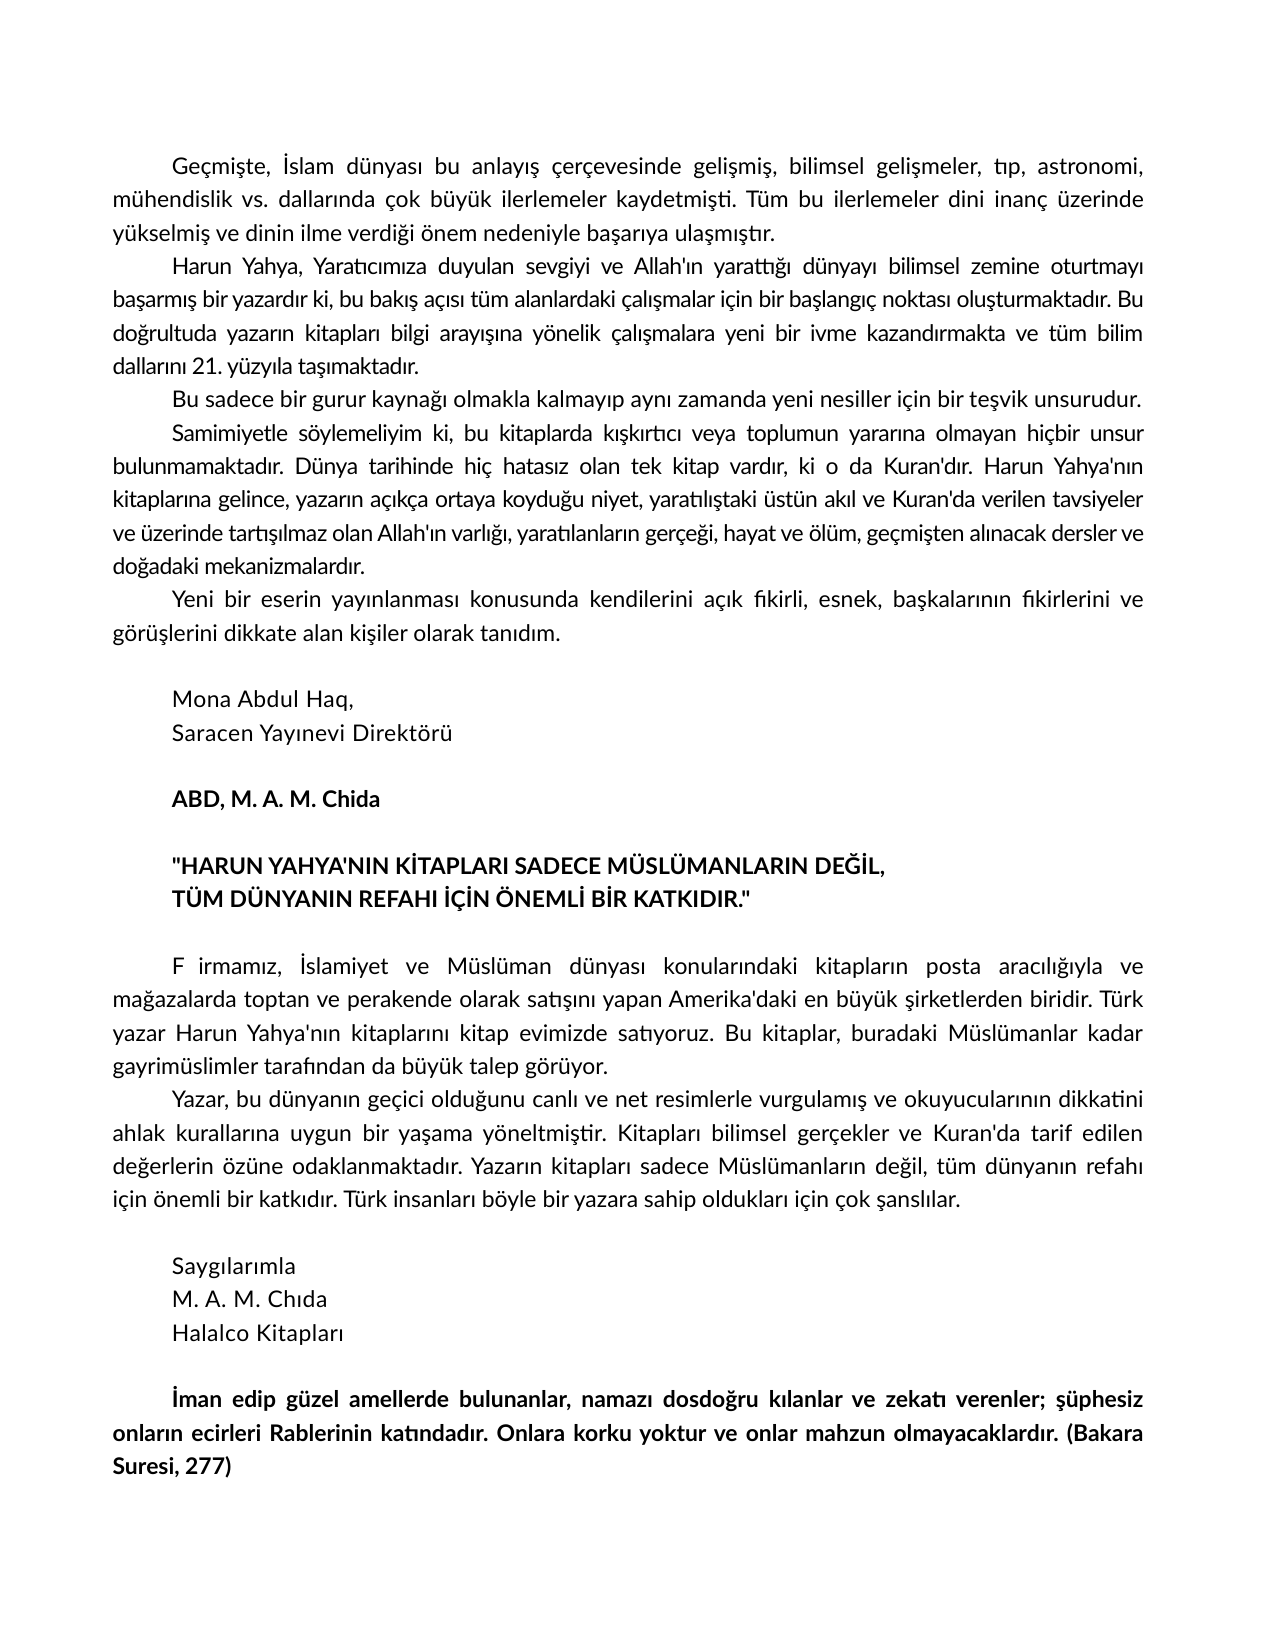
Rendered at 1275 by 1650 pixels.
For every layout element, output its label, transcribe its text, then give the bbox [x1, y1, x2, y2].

text TÜM DÜNYANIN REFAHI İÇİN ÖNEMLİ BİR KATKIDIR." [112, 881, 1145, 914]
text Harun Yahya, Yaratıcımıza duyulan sevgiyi ve Allah'ın yarattığı dünyayı bilimsel zemine oturtmayı başarmış bir yazardır ki, bu bakış açısı tüm alanlardaki çalışmalar için bir başlangıç noktası oluşturmaktadır. Bu doğrultuda yazarın kitapları bilgi arayışına yönelik çalışmalara yeni bir ivme kazandırmakta ve tüm bilim dallarını 21. yüzyıla taşımaktadır. [112, 248, 1145, 381]
text Bu sadece bir gurur kaynağı olmakla kalmayıp aynı zamanda yeni nesiller için bir teşvik unsurudur. [112, 381, 1145, 414]
text "HARUN YAHYA'NIN KİTAPLARI SADECE MÜSLÜMANLARIN DEĞİL, [112, 848, 1145, 881]
text Saracen Yayınevi Direktörü [112, 714, 1145, 748]
text Firmamız, İslamiyet ve Müslüman dünyası konularındaki kitapların posta aracılığıyla ve mağazalarda toptan ve perakende olarak satışını yapan Amerika'daki en büyük şirketlerden biridir. Türk yazar Harun Yahya'nın kitaplarını kitap evimizde satıyoruz. Bu kitaplar, buradaki Müslümanlar kadar gayrimüslimler tarafından da büyük talep görüyor. [112, 948, 1145, 1081]
text Samimiyetle söylemeliyim ki, bu kitaplarda kışkırtıcı veya toplumun yararına olmayan hiçbir unsur bulunmamaktadır. Dünya tarihinde hiç hatasız olan tek kitap vardır, ki o da Kuran'dır. Harun Yahya'nın kitaplarına gelince, yazarın açıkça ortaya koyduğu niyet, yaratılıştaki üstün akıl ve Kuran'da verilen tavsiyeler ve üzerinde tartışılmaz olan Allah'ın varlığı, yaratılanların gerçeği, hayat ve ölüm, geçmişten alınacak dersler ve doğadaki mekanizmalardır. [112, 414, 1145, 581]
text Yeni bir eserin yayınlanması konusunda kendilerini açık fikirli, esnek, başkalarının fikirlerini ve görüşlerini dikkate alan kişiler olarak tanıdım. [112, 581, 1145, 648]
text İman edip güzel amellerde bulunanlar, namazı dosdoğru kılanlar ve zekatı verenler; şüphesiz onların ecirleri Rablerinin katındadır. Onlara korku yoktur ve onlar mahzun olmayacaklardır. (Bakara Suresi, 277) [112, 1381, 1145, 1481]
text Mona Abdul Haq, [112, 681, 1145, 714]
text M. A. M. Chıda [112, 1281, 1145, 1314]
text Yazar, bu dünyanın geçici olduğunu canlı ve net resimlerle vurgulamış ve okuyucularının dikkatini ahlak kurallarına uygun bir yaşama yöneltmiştir. Kitapları bilimsel gerçekler ve Kuran'da tarif edilen değerlerin özüne odaklanmaktadır. Yazarın kitapları sadece Müslümanların değil, tüm dünyanın refahı için önemli bir katkıdır. Türk insanları böyle bir yazara sahip oldukları için çok şanslılar. [112, 1081, 1145, 1214]
text Saygılarımla [112, 1248, 1145, 1281]
text ABD, M. A. M. Chida [112, 781, 1145, 814]
text Halalco Kitapları [112, 1314, 1145, 1348]
text Geçmişte, İslam dünyası bu anlayış çerçevesinde gelişmiş, bilimsel gelişmeler, tıp, astronomi, mühendislik vs. dallarında çok büyük ilerlemeler kaydetmişti. Tüm bu ilerlemeler dini inanç üzerinde yükselmiş ve dinin ilme verdiği önem nedeniyle başarıya ulaşmıştır. [112, 148, 1145, 248]
